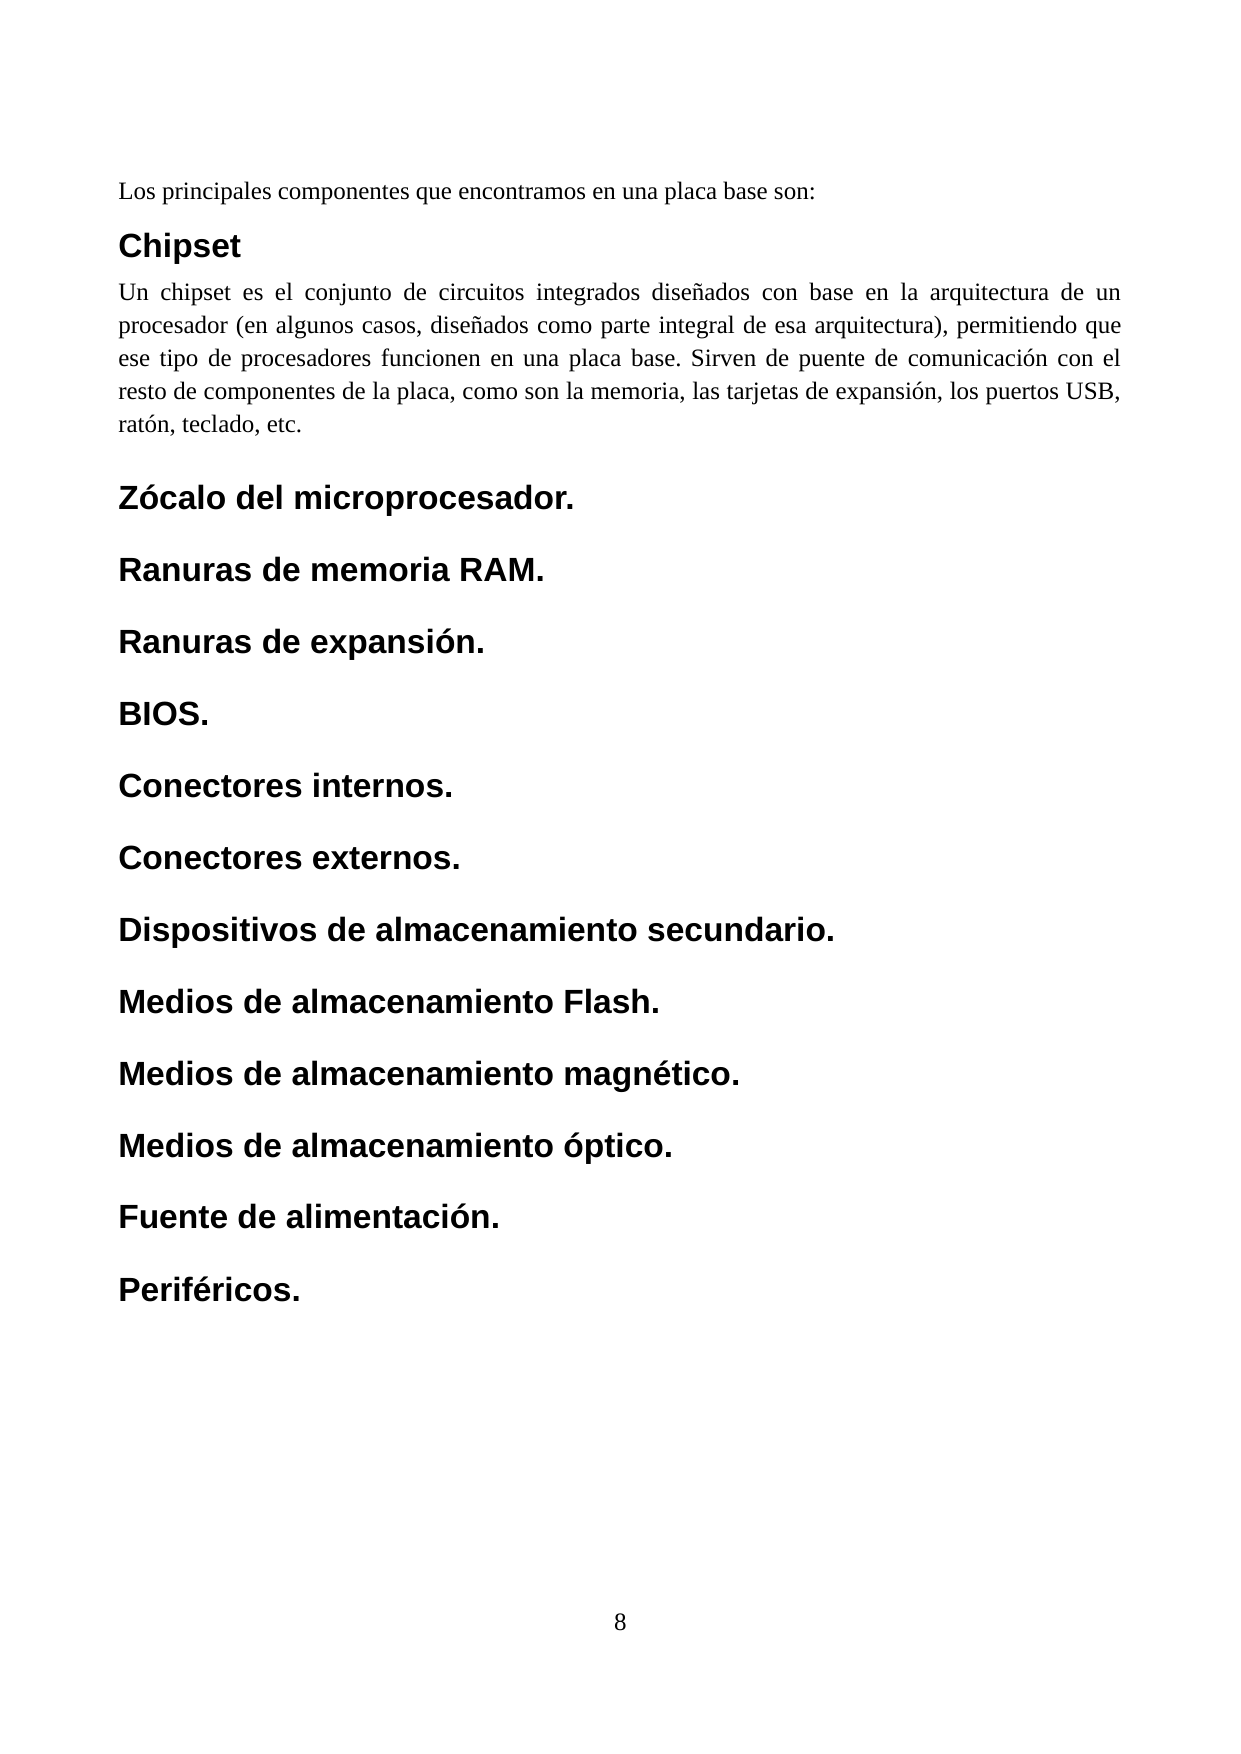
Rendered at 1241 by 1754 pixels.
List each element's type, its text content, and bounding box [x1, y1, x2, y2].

subtitle Ranuras de expansión. [118, 622, 1122, 660]
subtitle Conectores internos. [118, 766, 1122, 804]
subtitle Chipset [118, 226, 1122, 264]
subtitle Dispositivos de almacenamiento secundario. [118, 909, 1122, 948]
subtitle Ranuras de memoria RAM. [118, 549, 1122, 588]
subtitle Medios de almacenamiento magnético. [118, 1053, 1122, 1092]
subtitle Conectores externos. [118, 837, 1122, 876]
text Los principales componentes que encontramos en una placa base son: [118, 176, 1122, 205]
subtitle Periféricos. [118, 1269, 1122, 1308]
subtitle Medios de almacenamiento óptico. [118, 1125, 1122, 1164]
text Un chipset es el conjunto de circuitos integrados diseñados con base en la arquitectura de un procesador (en algunos casos, diseñados como parte integral de esa arquitectura), permitiendo que ese tipo de procesadores funcionen en una placa base. Sirven de puente de comunicación con el resto de componentes de la placa, como son la memoria, las tarjetas de expansión, los puertos USB, ratón, teclado, etc. [118, 277, 1122, 438]
subtitle BIOS. [118, 693, 1122, 732]
subtitle Fuente de alimentación. [118, 1197, 1122, 1236]
subtitle Zócalo del microprocesador. [118, 478, 1122, 516]
subtitle Medios de almacenamiento Flash. [118, 981, 1122, 1020]
